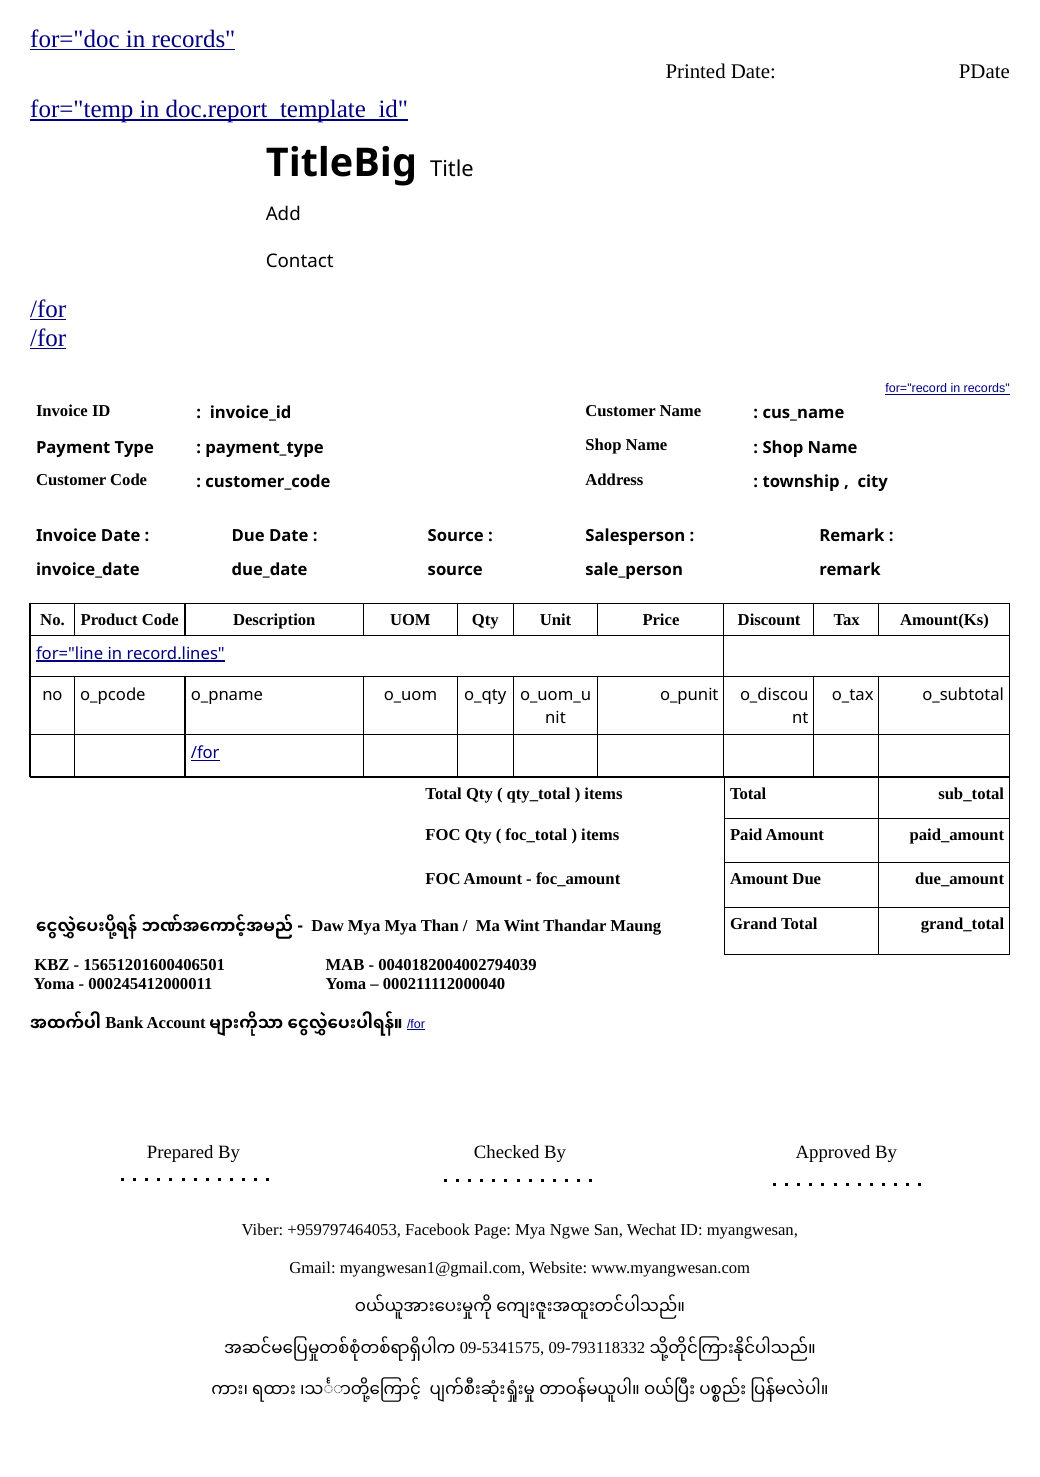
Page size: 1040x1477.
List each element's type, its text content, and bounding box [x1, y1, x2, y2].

table_cell due_date [226, 552, 422, 586]
table_cell o_uom [364, 677, 457, 734]
table_header Description [186, 604, 363, 634]
table_header Checked By [356, 1136, 683, 1168]
table_cell o_pname [186, 677, 363, 734]
table_header Discount [724, 604, 813, 634]
table_cell [514, 735, 597, 776]
table_header Total Qty ( qty_total ) items [419, 778, 724, 818]
table_cell o_tax [814, 677, 878, 734]
table_cell [75, 735, 184, 776]
table_header Salesperson : [579, 518, 813, 552]
table_cell [879, 735, 1009, 776]
table_cell sale_person [579, 552, 813, 586]
table_cell /for [186, 735, 363, 776]
table_cell for="line in record.lines" [31, 636, 723, 676]
table_header No. [31, 604, 74, 634]
table_cell [31, 735, 74, 776]
table_cell [30, 818, 419, 862]
text KBZ - 15651201600406501 MAB - 0040182004002794039 [30, 955, 1009, 974]
table_cell invoice_date [30, 552, 226, 586]
table_cell o_punit [598, 677, 723, 734]
table_cell [458, 735, 513, 776]
table_cell o_subtotal [879, 677, 1009, 734]
table_header Prepared By [30, 1136, 356, 1168]
table_cell [724, 636, 1009, 676]
table_header : cus_name [748, 395, 1009, 429]
table_cell source [422, 552, 579, 586]
table_cell [724, 735, 813, 776]
table_cell [814, 735, 878, 776]
table_cell paid_amount [879, 819, 1009, 862]
table_cell o_uom_unit [514, 677, 597, 734]
table_cell due_amount [879, 863, 1009, 907]
table_header Amount(Ks) [879, 604, 1009, 634]
table_cell [598, 735, 723, 776]
table_header Tax [814, 604, 878, 634]
table_header [30, 778, 419, 818]
table_cell Paid Amount [725, 819, 878, 862]
table_cell FOC Qty ( foc_total ) items [419, 818, 724, 862]
table_header Source : [422, 518, 579, 552]
table_header Invoice Date : [30, 518, 226, 552]
table_cell FOC Amount - foc_amount [419, 862, 724, 907]
table_cell Payment Type [30, 430, 190, 464]
table_cell : payment_type [190, 430, 579, 464]
table_header Price [598, 604, 723, 634]
table_header Total [725, 778, 878, 818]
table_cell : township , city [748, 464, 1009, 500]
table_header sub_total [879, 778, 1009, 818]
text Yoma - 000245412000011 Yoma – 000211112000040 [30, 974, 1009, 993]
table_header UOM [364, 604, 457, 634]
table_cell remark [814, 552, 1009, 586]
table_header : invoice_id [190, 395, 579, 429]
table_cell ငွေလွှဲပေးပို့ရန် ဘဏ်အကောင့်အမည် - ‌‌Daw Mya Mya Than / Ma Wint Thandar Maung [30, 907, 724, 954]
table_cell : customer_code [190, 464, 579, 500]
table_cell grand_total [879, 908, 1009, 954]
table_cell no [31, 677, 74, 734]
text အထက်ပါ Bank Accountများကိုသာ ငွေလွှဲပေးပါရန်။ /for [30, 1012, 1009, 1035]
table_cell Customer Code [30, 464, 190, 500]
table_header Qty [458, 604, 513, 634]
table_cell o_discount [724, 677, 813, 734]
table_cell o_qty [458, 677, 513, 734]
table_header Unit [514, 604, 597, 634]
table_cell o_pcode [75, 677, 184, 734]
table_cell Grand Total [725, 908, 878, 954]
table_cell Address [579, 464, 747, 500]
table_header Approved By [683, 1136, 1009, 1168]
table_cell [364, 735, 457, 776]
table_header Invoice ID [30, 395, 190, 429]
table_cell Amount Due [725, 863, 878, 907]
table_cell [30, 862, 419, 907]
text for="record in records" [30, 381, 1009, 395]
table_header Due Date : [226, 518, 422, 552]
table_cell Shop Name [579, 430, 747, 464]
table_header Remark : [814, 518, 1009, 552]
table_cell : Shop Name [748, 430, 1009, 464]
table_header Customer Name [579, 395, 747, 429]
table_header Product Code [75, 604, 184, 634]
